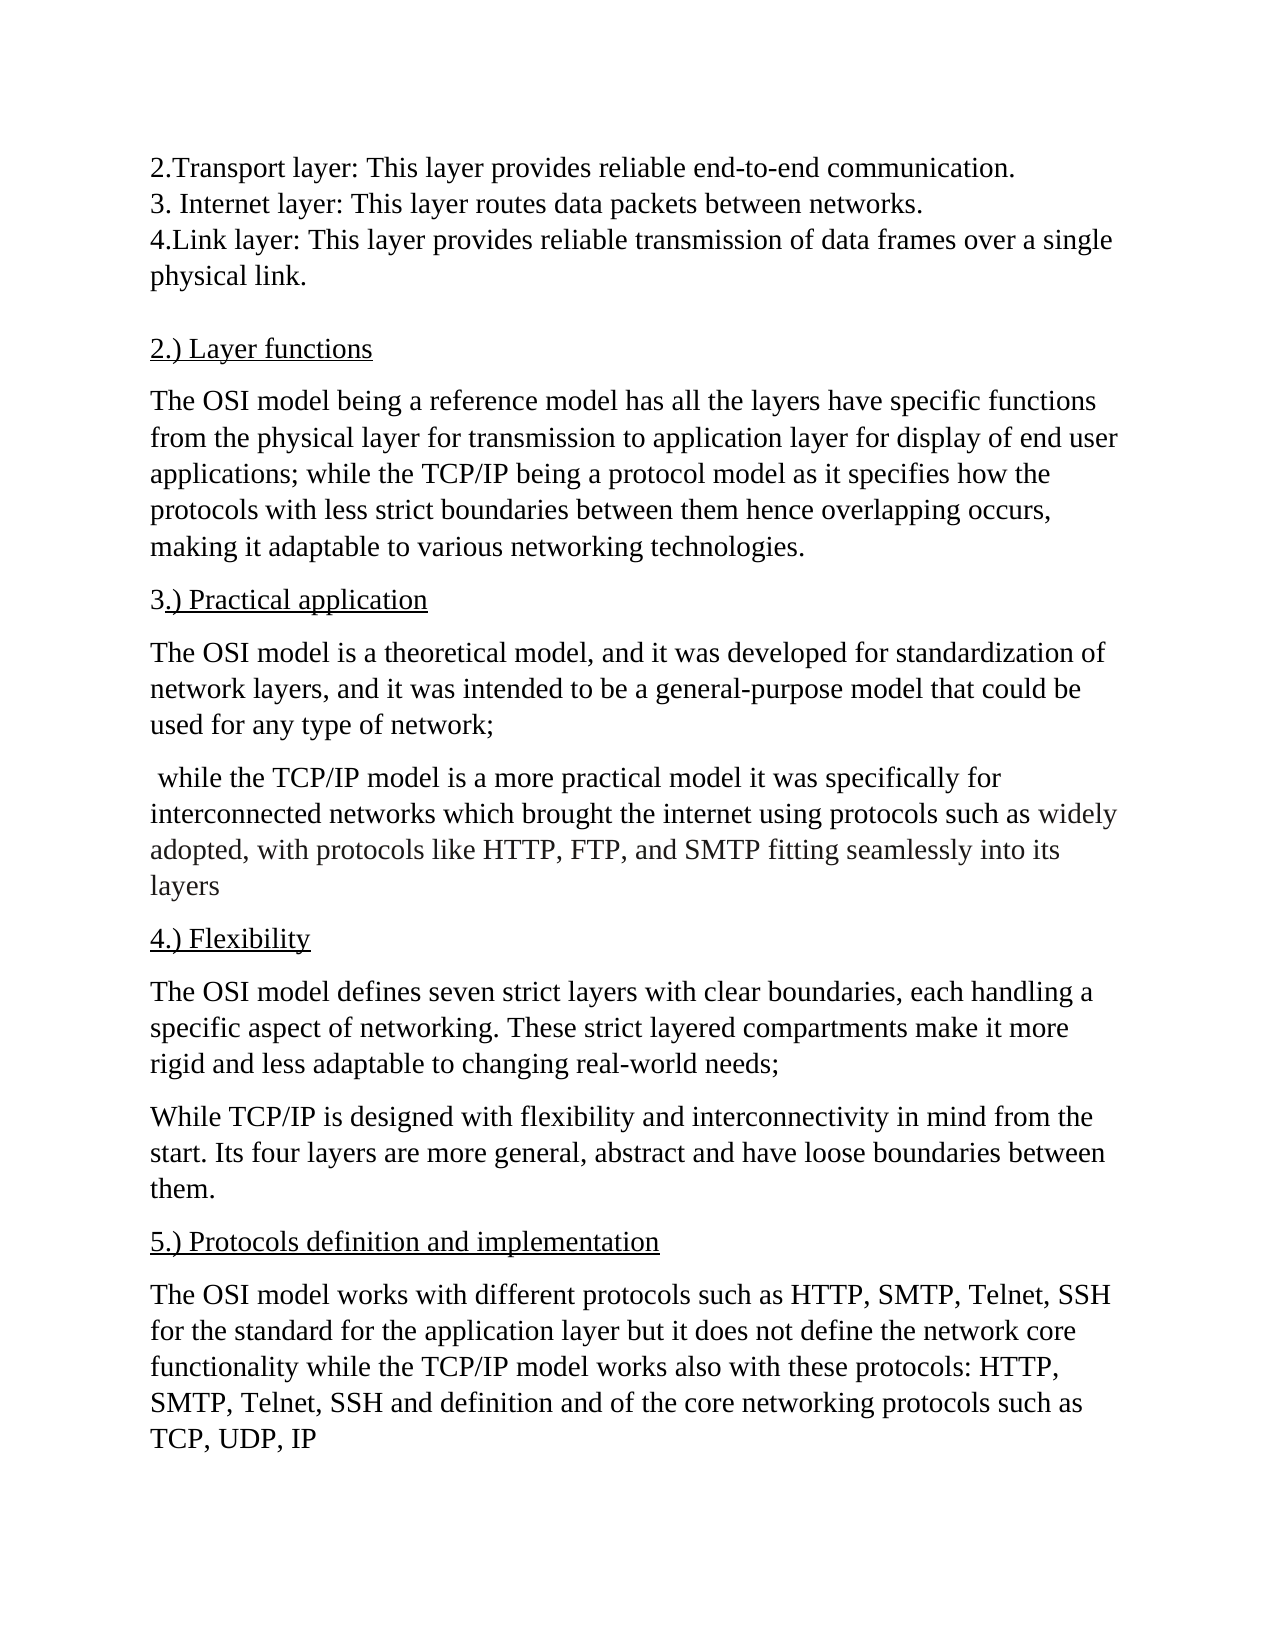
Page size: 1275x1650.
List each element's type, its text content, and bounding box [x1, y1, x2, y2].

text The OSI model is a theoretical model, and it was developed for standardization of network layers, and it was intended to be a general-purpose model that could be used for any type of network; [150, 635, 1125, 741]
text 5.) Protocols definition and implementation [150, 1224, 1125, 1258]
text 2.) Layer functions [150, 331, 1125, 364]
text The OSI model defines seven strict layers with clear boundaries, each handling a specific aspect of networking. These strict layered compartments make it more rigid and less adaptable to changing real-world needs; [150, 974, 1125, 1080]
text While TCP/IP is designed with flexibility and interconnectivity in mind from the start. Its four layers are more general, abstract and have loose boundaries between them. [150, 1099, 1125, 1205]
text The OSI model works with different protocols such as HTTP, SMTP, Telnet, SSH for the standard for the application layer but it does not define the network core functionality while the TCP/IP model works also with these protocols: HTTP, SMTP, Telnet, SSH and definition and of the core networking protocols such as TCP, UDP, IP [150, 1277, 1125, 1455]
text 2.Transport layer: This layer provides reliable end-to-end communication. [150, 150, 1125, 183]
text 3. Internet layer: This layer routes data packets between networks. [150, 186, 1125, 220]
text 3.) Practical application [150, 582, 1125, 616]
text 4.Link layer: This layer provides reliable transmission of data frames over a single physical link. [150, 222, 1125, 292]
text 4.) Flexibility [150, 921, 1125, 955]
text The OSI model being a reference model has all the layers have specific functions from the physical layer for transmission to application layer for display of end user applications; while the TCP/IP being a protocol model as it specifies how the protocols with less strict boundaries between them hence overlapping occurs, making it adaptable to various networking technologies. [150, 383, 1125, 563]
text while the TCP/IP model is a more practical model it was specifically for interconnected networks which brought the internet using protocols such as widely adopted, with protocols like HTTP, FTP, and SMTP fitting seamlessly into its layers [150, 760, 1125, 902]
